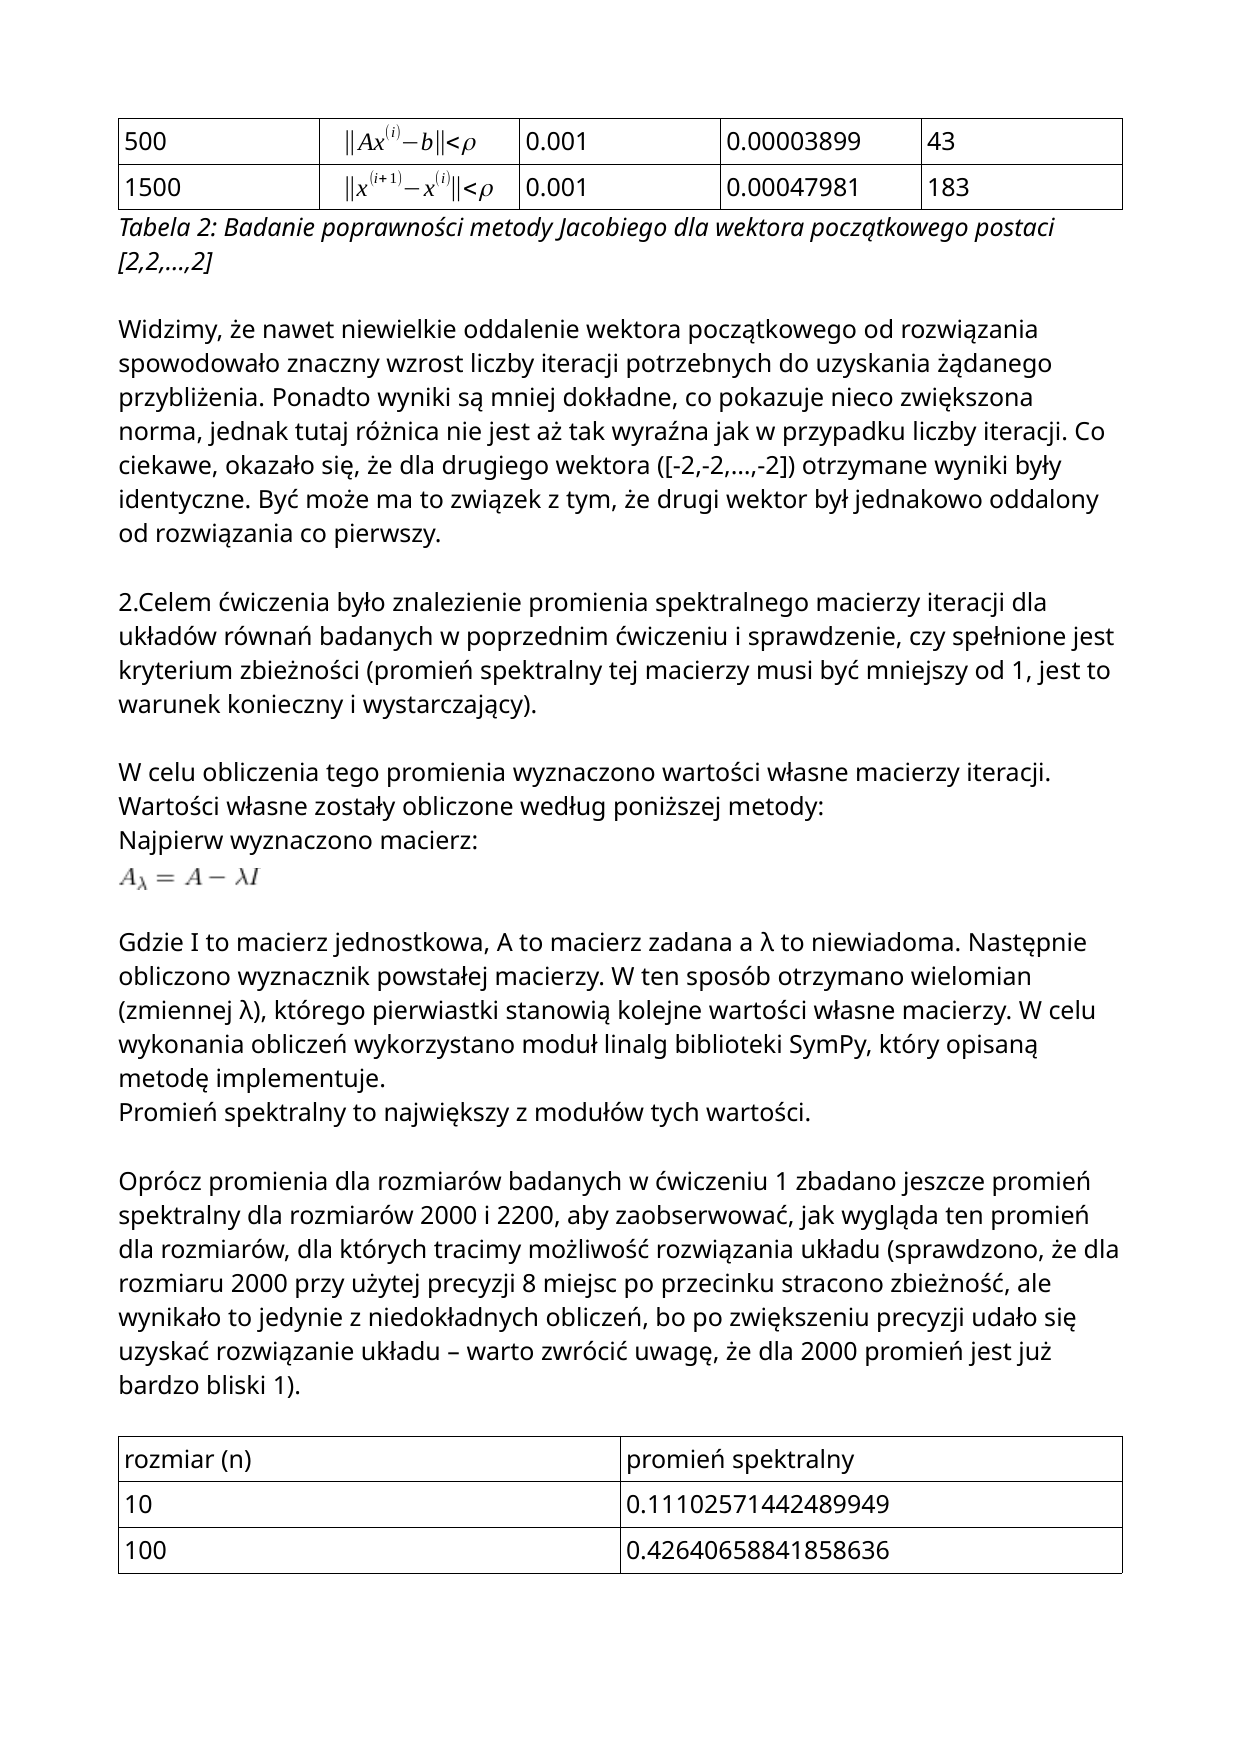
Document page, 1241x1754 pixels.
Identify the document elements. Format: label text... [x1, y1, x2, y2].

table_cell 43 [922, 119, 1122, 164]
table_cell 0.00003899 [721, 119, 921, 164]
table_cell 500 [119, 119, 319, 164]
text 2.Celem ćwiczenia było znalezienie promienia spektralnego macierzy iteracji dla układów równań badanych w poprzednim ćwiczeniu i sprawdzenie, czy spełnione jest kryterium zbieżności (promień spektralny tej macierzy musi być mniejszy od 1, jest to warunek konieczny i wystarczający). [118, 584, 1122, 720]
table_cell 100 [119, 1528, 620, 1573]
table_cell 0.42640658841858636 [621, 1528, 1122, 1573]
table_cell [320, 119, 519, 164]
table_cell 0.001 [520, 165, 720, 209]
table_cell 0.00047981 [721, 165, 921, 209]
table_cell 0.001 [520, 119, 720, 164]
text Wartości własne zostały obliczone według poniższej metody: [118, 788, 1122, 823]
text Oprócz promienia dla rozmiarów badanych w ćwiczeniu 1 zbadano jeszcze promień spektralny dla rozmiarów 2000 i 2200, aby zaobserwować, jak wygląda ten promień dla rozmiarów, dla których tracimy możliwość rozwiązania układu (sprawdzono, że dla rozmiaru 2000 przy użytej precyzji 8 miejsc po przecinku stracono zbieżność, ale wynikało to jedynie z niedokładnych obliczeń, bo po zwiększeniu precyzji udało się uzyskać rozwiązanie układu – warto zwrócić uwagę, że dla 2000 promień jest już bardzo bliski 1). [118, 1163, 1122, 1402]
text W celu obliczenia tego promienia wyznaczono wartości własne macierzy iteracji. [118, 754, 1122, 788]
text Promień spektralny to największy z modułów tych wartości. [118, 1095, 1122, 1129]
table_header rozmiar (n) [119, 1437, 620, 1481]
text Gdzie I to macierz jednostkowa, A to macierz zadana a λ to niewiadoma. Następnie obliczono wyznacznik powstałej macierzy. W ten sposób otrzymano wielomian (zmiennej λ), którego pierwiastki stanowią kolejne wartości własne macierzy. W celu wykonania obliczeń wykorzystano moduł linalg biblioteki SymPy, który opisaną metodę implementuje. [118, 925, 1122, 1095]
table_cell 1500 [119, 165, 319, 209]
table_cell 183 [922, 165, 1122, 209]
table_cell 10 [119, 1482, 620, 1527]
table_cell [320, 165, 519, 209]
picture [118, 868, 261, 890]
text Najpierw wyznaczono macierz: [118, 823, 1122, 857]
table_cell 0.11102571442489949 [621, 1482, 1122, 1527]
table_header promień spektralny [621, 1437, 1122, 1481]
text Widzimy, że nawet niewielkie oddalenie wektora początkowego od rozwiązania spowodowało znaczny wzrost liczby iteracji potrzebnych do uzyskania żądanego przybliżenia. Ponadto wyniki są mniej dokładne, co pokazuje nieco zwiększona norma, jednak tutaj różnica nie jest aż tak wyraźna jak w przypadku liczby iteracji. Co ciekawe, okazało się, że dla drugiego wektora ([-2,-2,…,-2]) otrzymane wyniki były identyczne. Być może ma to związek z tym, że drugi wektor był jednakowo oddalony od rozwiązania co pierwszy. [118, 312, 1122, 550]
text Tabela 2: Badanie poprawności metody Jacobiego dla wektora początkowego postaci [2,2,…,2] [118, 210, 1122, 278]
